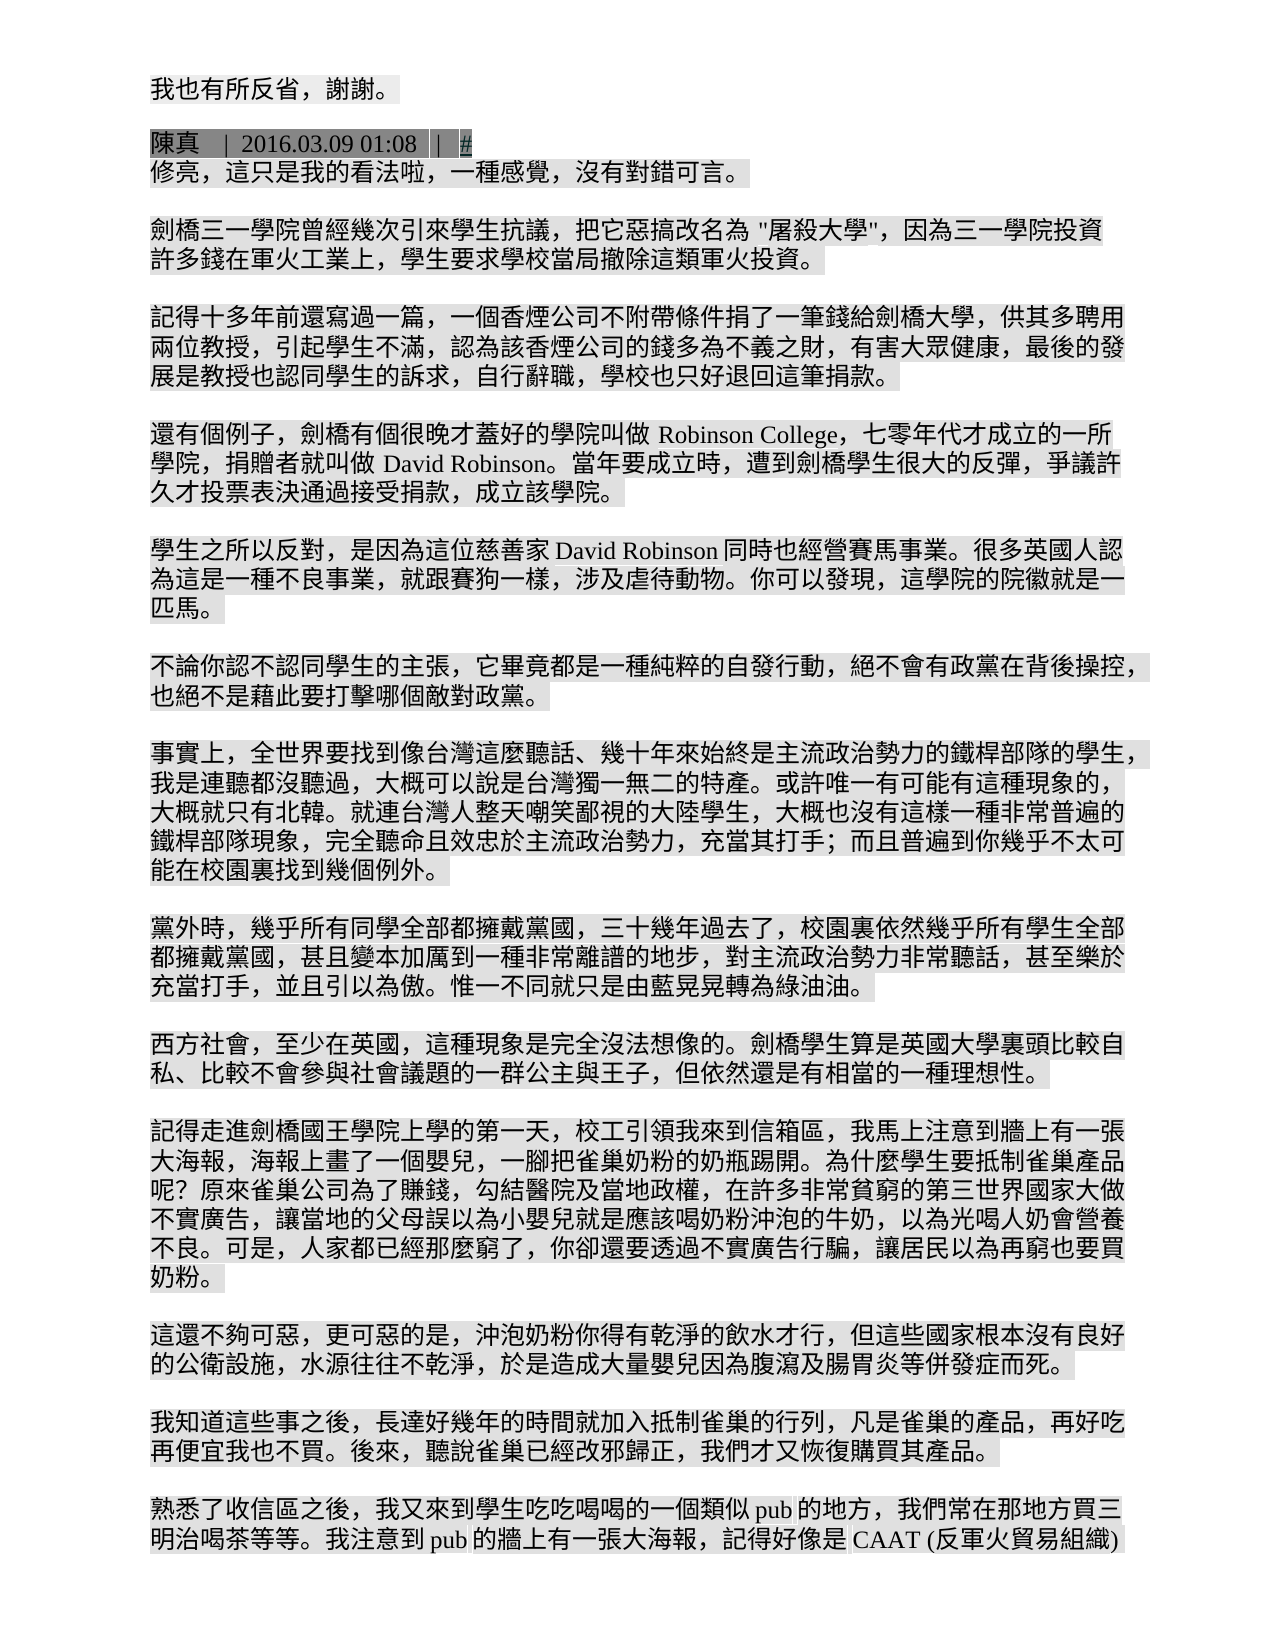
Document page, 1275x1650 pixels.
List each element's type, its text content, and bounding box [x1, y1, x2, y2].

text 陳真 | 2016.03.09 01:08 | # [150, 129, 1125, 158]
text 修亮，這只是我的看法啦，一種感覺，沒有對錯可言。 劍橋三一學院曾經幾次引來學生抗議，把它惡搞改名為 "屠殺大學"，因為三一學院投資許多錢在軍火工業上，學生要求學校當局撤除這類軍火投資。 記得十多年前還寫過一篇，一個香煙公司不附帶條件捐了一筆錢給劍橋大學，供其多聘用兩位教授，引起學生不滿，認為該香煙公司的錢多為不義之財，有害大眾健康，最後的發展是教授也認同學生的訴求，自行辭職，學校也只好退回這筆捐款。 還有個例子，劍橋有個很晚才蓋好的學院叫做 Robinson College，七零年代才成立的一所學院，捐贈者就叫做 David Robinson。當年要成立時，遭到劍橋學生很大的反彈，爭議許久才投票表決通過接受捐款，成立該學院。 學生之所以反對，是因為這位慈善家David Robinson同時也經營賽馬事業。很多英國人認為這是一種不良事業，就跟賽狗一樣，涉及虐待動物。你可以發現，這學院的院徽就是一匹馬。 不論你認不認同學生的主張，它畢竟都是一種純粹的自發行動，絕不會有政黨在背後操控，也絕不是藉此要打擊哪個敵對政黨。 事實上，全世界要找到像台灣這麼聽話、幾十年來始終是主流政治勢力的鐵桿部隊的學生，我是連聽都沒聽過，大概可以說是台灣獨一無二的特產。或許唯一有可能有這種現象的，大概就只有北韓。就連台灣人整天嘲笑鄙視的大陸學生，大概也沒有這樣一種非常普遍的鐵桿部隊現象，完全聽命且效忠於主流政治勢力，充當其打手；而且普遍到你幾乎不太可能在校園裏找到幾個例外。 黨外時，幾乎所有同學全部都擁戴黨國，三十幾年過去了，校園裏依然幾乎所有學生全部都擁戴黨國，甚且變本加厲到一種非常離譜的地步，對主流政治勢力非常聽話，甚至樂於充當打手，並且引以為傲。惟一不同就只是由藍晃晃轉為綠油油。 西方社會，至少在英國，這種現象是完全沒法想像的。劍橋學生算是英國大學裏頭比較自私、比較不會參與社會議題的一群公主與王子，但依然還是有相當的一種理想性。 記得走進劍橋國王學院上學的第一天，校工引領我來到信箱區，我馬上注意到牆上有一張大海報，海報上畫了一個嬰兒，一腳把雀巢奶粉的奶瓶踢開。為什麼學生要抵制雀巢產品呢？原來雀巢公司為了賺錢，勾結醫院及當地政權，在許多非常貧窮的第三世界國家大做不實廣告，讓當地的父母誤以為小嬰兒就是應該喝奶粉沖泡的牛奶，以為光喝人奶會營養不良。可是，人家都已經那麼窮了，你卻還要透過不實廣告行騙，讓居民以為再窮也要買奶粉。 這還不夠可惡，更可惡的是，沖泡奶粉你得有乾淨的飲水才行，但這些國家根本沒有良好的公衛設施，水源往往不乾淨，於是造成大量嬰兒因為腹瀉及腸胃炎等併發症而死。 我知道這些事之後，長達好幾年的時間就加入抵制雀巢的行列，凡是雀巢的產品，再好吃再便宜我也不買。後來，聽說雀巢已經改邪歸正，我們才又恢復購買其產品。 熟悉了收信區之後，我又來到學生吃吃喝喝的一個類似pub的地方，我們常在那地方買三明治喝茶等等。我注意到pub的牆上有一張大海報，記得好像是CAAT (反軍火貿易組織) 的海報，畫了一把被折斷的長槍，宣傳反對軍火貿易。 而我呢，我是來自一個什麼樣的社會？一個連表明不可毆打、不可任意囚禁或電擊精神病患都得因此面對千夫指、都能引起醫界軒然大波的社會，一個連呼籲應重視空氣及水源嚴重汙染問題都會因此在校園裏招來同學制裁、招來人身安全威脅的社會，一個連寫文章呼籲重視雛妓問題及重病兒童無錢就醫問題都能因此搞得家破人亡的社會，一個完全被主流政治勢力徹底洗腦操控愚化的社會，一個充滿無數社運商人、社運騙子，藉著所謂社運遂行特定政治目的及掠奪個人權位與金錢的社會。 不管你認不認同西方學生的種種關切主題，你沒法否認，他們對普世文明價值有著一種純粹自發的基本關注，絕不會有什麼政黨勢力或綠油油的媒體從中掌控並操弄其熱情。他們也絕不會像台灣學生這樣鬧著玩似的，媒體發燒，鎂光燈吹捧，台灣學生就個個隨之蠢血沸騰到一種不可思議的興奮地步；但是，很快地，一旦政治目的達成，一旦媒體退燒，便也馬上跟著退燒得無影無蹤，彷彿根本沒有這件事。 各位若看過我的文章，應該記得我經常提起的CASI(劍橋反伊拉克禁運組織)，網址還在： http://www.casi.org.uk/ 這組織是1997年成立，也就是我剛抵達英國的那一年。它在美國入侵伊拉克的前前後後十年當中，在整個英國乃至在國際上發揮了很大的作用，非常受矚目。 我的意思只是要說，正常人做事不會總是跟著鎂光燈打轉，也不會動不動就是什麼明星教授或什麼XX領袖出來召開救國救民的記者會；彷彿他們只要登高一呼，然後就天下太平了似的。而台灣媒體就是專門玩這一套，從中吹捧特定人士為明星、英雄，彷彿他們有著什麼異於常人的本事而值得大家特別關注其一言一行。然後，這樣一批其實啥事也沒做過、只需不定期出來發表救國救民的低能談話的XX領袖，就靠著這樣一個純屬虛構的光環，永遠吃不完的老本，吃香的喝辣的，左右逢源，不可一世，連昨晚撒了幾泡尿，改變了髮型與穿著，或是講了什麼無聊屁話，媒體都會報導與炒作。 但是，你看CASI，十年之間，舉世貢獻那麼大，影響深遠，但誰記得創立者是哪些學生？沒有人記得，也不需要記得；會不會從中產生X它媽的什麼學運領袖？當然不會，人家不至於那麼窩囊、低級。 吾友柏楊先生經常故意說自己崇洋媚外，某個意義上我也是。西方社會確實在許多方面遠遠超越我們(台灣及祖國)不知道幾千萬光年。文明這東西並不是一種什麼GDP佔多少、什麼產業第一名、武力全球第幾這樣一種概念。我常問學姐一些問題，比方說： "妳覺得，台灣人要學會在公眾場所例如電影院或火車上保持安靜和乾淨，大約需要幾年的時間？" 三百年？還是一千年？ "妳覺得，台灣人要學會開車禮讓守秩序，大約需要幾年的時間？" 五百年？還是八百年？ "妳覺得，台灣人要學會講理學會思考而不是學會抹黑攻擊與造謠，大約需要幾年的進化？" 一千年？還是兩千年？ [150, 158, 1125, 1554]
text 我也有所反省，謝謝。 [150, 75, 1125, 104]
